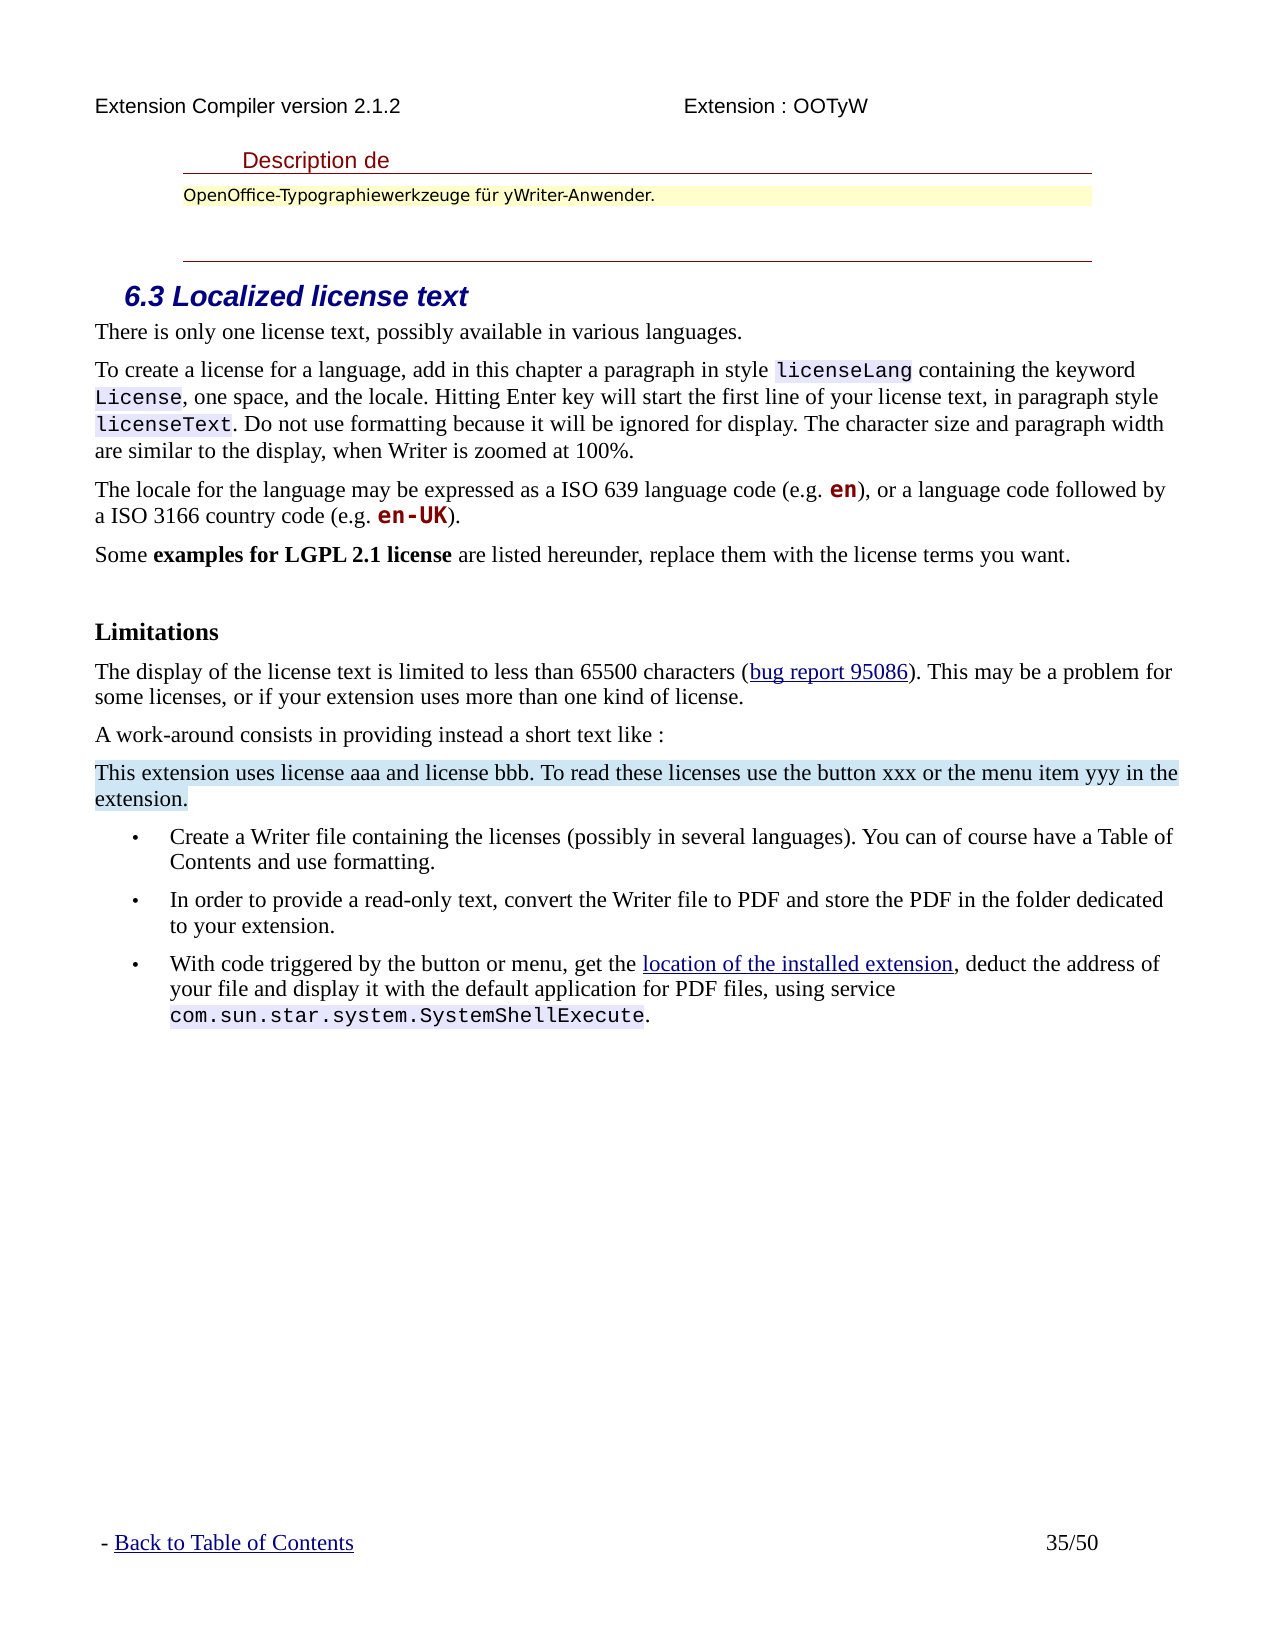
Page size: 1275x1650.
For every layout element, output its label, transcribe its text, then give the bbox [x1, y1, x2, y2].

list With code triggered by the button or menu, get the location of the installed extension, deduct the address of your file and display it with the default application for PDF files, using service com.sun.star.system.SystemShellExecute. [132, 951, 1181, 1029]
text Description de [183, 147, 1092, 173]
text Some examples for LGPL 2.1 license are listed hereunder, replace them with the license terms you want. [94, 542, 1181, 567]
text OpenOffice-Typographiewerkzeuge für yWriter-Anwender. [183, 186, 1092, 206]
subtitle Localized license text [124, 280, 1181, 313]
list In order to provide a read-only text, convert the Writer file to PDF and store the PDF in the folder dedicated to your extension. [132, 887, 1181, 938]
text The display of the license text is limited to less than 65500 characters (bug report 95086). This may be a problem for some licenses, or if your extension uses more than one kind of license. [94, 658, 1181, 709]
text The locale for the language may be expressed as a ISO 639 language code (e.g. en), or a language code followed by a ISO 3166 country code (e.g. en-UK). [94, 476, 1181, 529]
text This extension uses license aaa and license bbb. To read these licenses use the button xxx or the menu item yyy in the extension. [94, 760, 1181, 811]
text To create a license for a language, add in this chapter a paragraph in style licenseLang containing the keyword License, one space, and the locale. Hitting Enter key will start the first line of your license text, in paragraph style licenseText. Do not use formatting because it will be ignored for display. The character size and paragraph width are similar to the display, when Writer is zoomed at 100%. [94, 357, 1181, 463]
text There is only one license text, possibly available in various languages. [94, 318, 1181, 344]
list Create a Writer file containing the licenses (possibly in several languages). You can of course have a Table of Contents and use formatting. [132, 824, 1181, 875]
text A work-around consists in providing instead a short text like : [94, 722, 1181, 748]
text Limitations [94, 618, 1181, 646]
